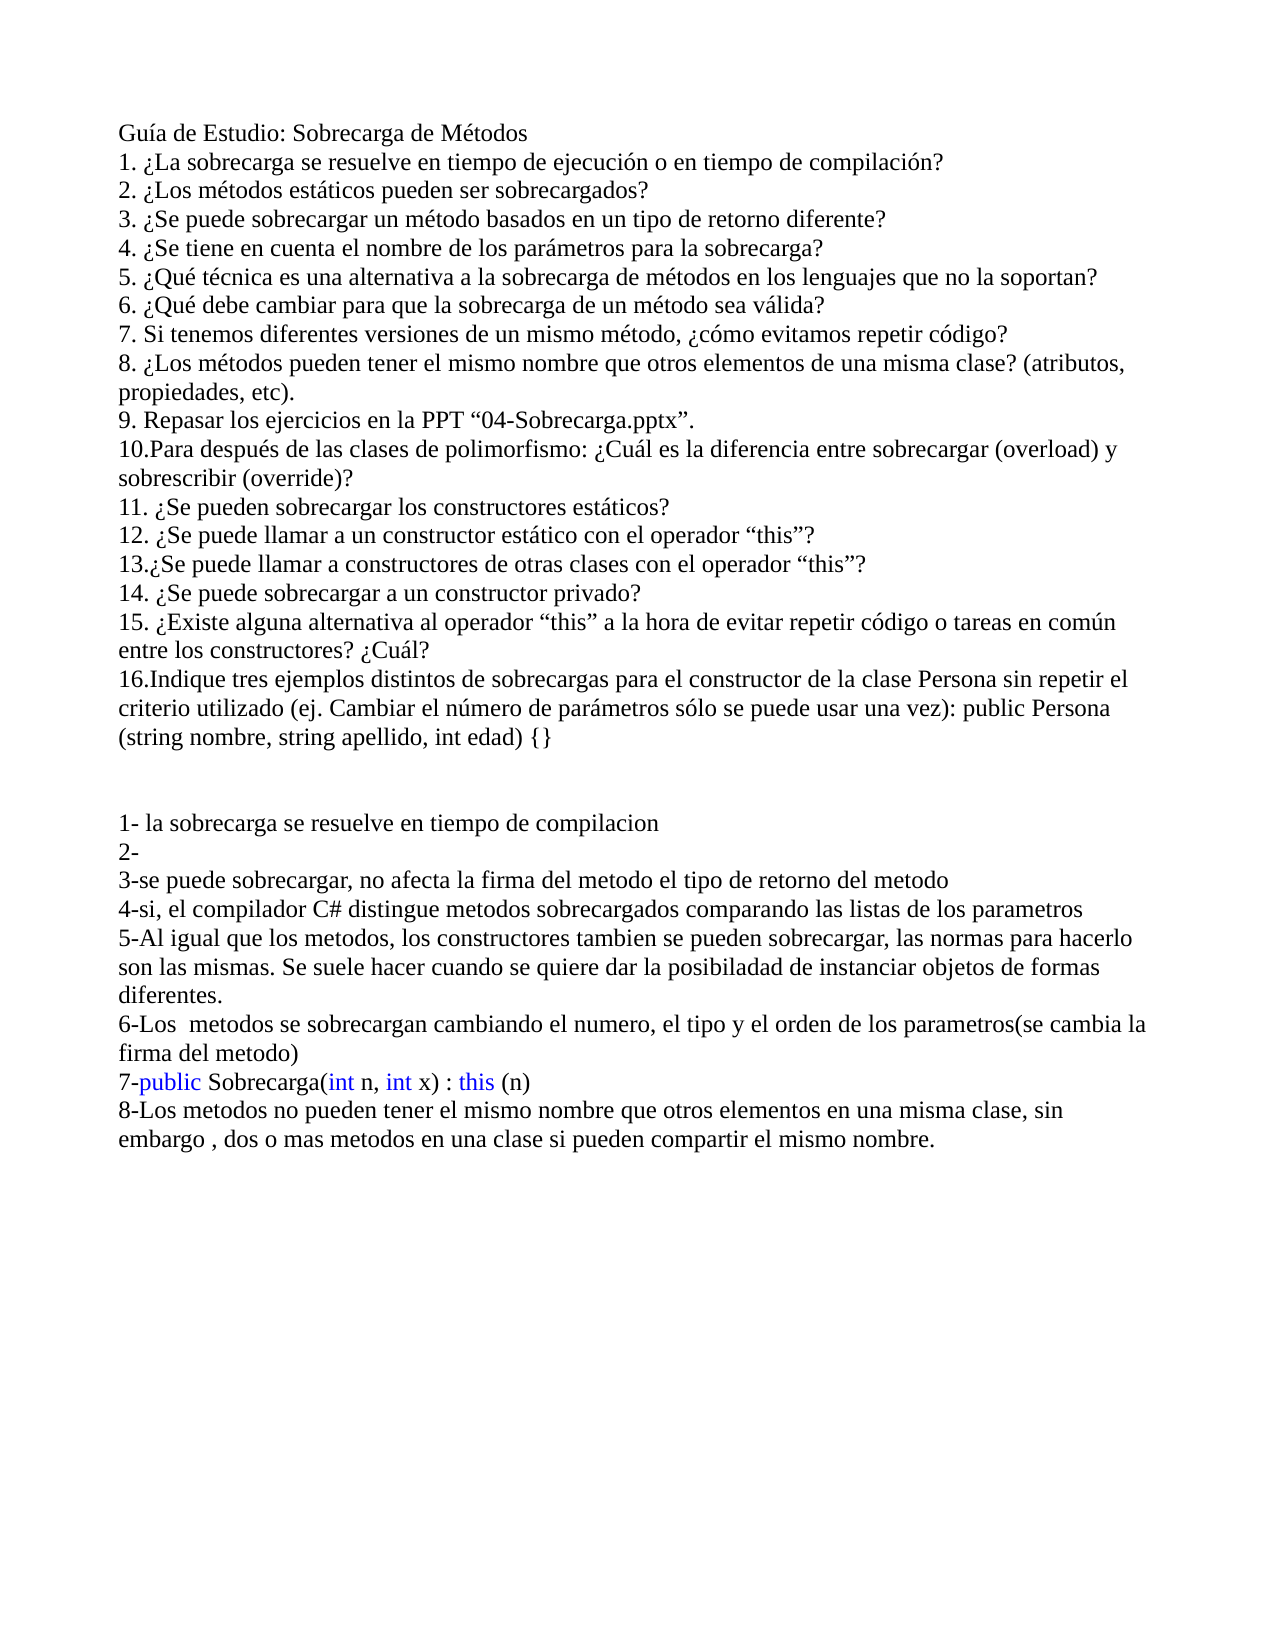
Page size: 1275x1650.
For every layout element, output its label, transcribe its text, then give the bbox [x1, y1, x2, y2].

text 14. ¿Se puede sobrecargar a un constructor privado? [118, 578, 1157, 607]
text 6-Los metodos se sobrecargan cambiando el numero, el tipo y el orden de los parametros(se cambia la firma del metodo) [118, 1009, 1157, 1067]
text 7-public Sobrecarga(int n, int x) : this (n) [118, 1067, 1157, 1096]
text 15. ¿Existe alguna alternativa al operador “this” a la hora de evitar repetir código o tareas en común entre los constructores? ¿Cuál? [118, 607, 1157, 664]
text 11. ¿Se pueden sobrecargar los constructores estáticos? [118, 492, 1157, 521]
text 3. ¿Se puede sobrecargar un método basados en un tipo de retorno diferente? [118, 204, 1157, 233]
text 1- la sobrecarga se resuelve en tiempo de compilacion [118, 808, 1157, 837]
text 12. ¿Se puede llamar a un constructor estático con el operador “this”? [118, 521, 1157, 549]
text 2. ¿Los métodos estáticos pueden ser sobrecargados? [118, 176, 1157, 204]
text 2- [118, 837, 1157, 866]
text 3-se puede sobrecargar, no afecta la firma del metodo el tipo de retorno del metodo [118, 866, 1157, 894]
text 13.¿Se puede llamar a constructores de otras clases con el operador “this”? [118, 549, 1157, 578]
text Guía de Estudio: Sobrecarga de Métodos [118, 118, 1157, 147]
text 8-Los metodos no pueden tener el mismo nombre que otros elementos en una misma clase, sin embargo , dos o mas metodos en una clase si pueden compartir el mismo nombre. [118, 1096, 1157, 1153]
text 7. Si tenemos diferentes versiones de un mismo método, ¿cómo evitamos repetir código? [118, 319, 1157, 348]
text 4-si, el compilador C# distingue metodos sobrecargados comparando las listas de los parametros [118, 894, 1157, 923]
text 16.Indique tres ejemplos distintos de sobrecargas para el constructor de la clase Persona sin repetir el criterio utilizado (ej. Cambiar el número de parámetros sólo se puede usar una vez): public Persona (string nombre, string apellido, int edad) {} [118, 664, 1157, 751]
text 5. ¿Qué técnica es una alternativa a la sobrecarga de métodos en los lenguajes que no la soportan? [118, 262, 1157, 291]
text 4. ¿Se tiene en cuenta el nombre de los parámetros para la sobrecarga? [118, 233, 1157, 262]
text 10.Para después de las clases de polimorfismo: ¿Cuál es la diferencia entre sobrecargar (overload) y sobrescribir (override)? [118, 434, 1157, 492]
text 8. ¿Los métodos pueden tener el mismo nombre que otros elementos de una misma clase? (atributos, propiedades, etc). [118, 348, 1157, 406]
text 6. ¿Qué debe cambiar para que la sobrecarga de un método sea válida? [118, 291, 1157, 319]
text 1. ¿La sobrecarga se resuelve en tiempo de ejecución o en tiempo de compilación? [118, 147, 1157, 176]
text 5-Al igual que los metodos, los constructores tambien se pueden sobrecargar, las normas para hacerlo son las mismas. Se suele hacer cuando se quiere dar la posibiladad de instanciar objetos de formas diferentes. [118, 923, 1157, 1009]
text 9. Repasar los ejercicios en la PPT “04-Sobrecarga.pptx”. [118, 406, 1157, 434]
